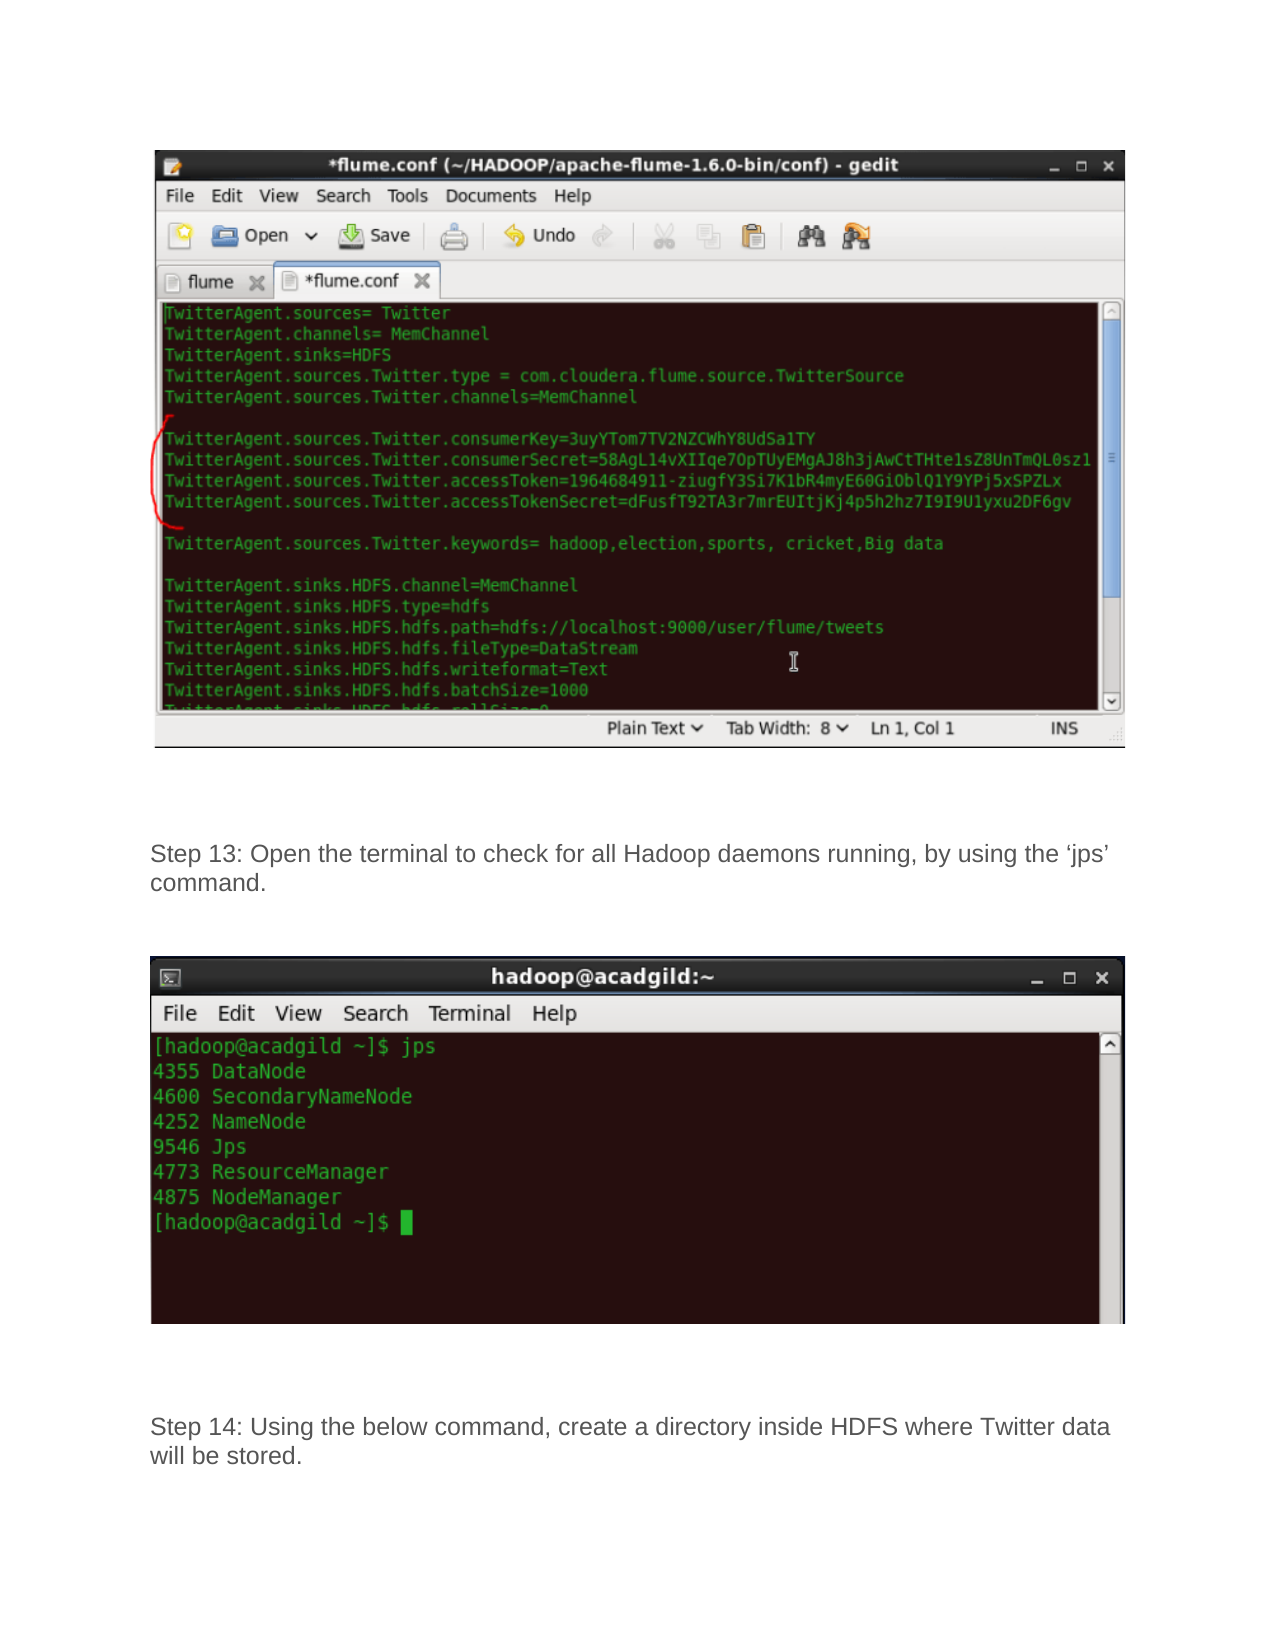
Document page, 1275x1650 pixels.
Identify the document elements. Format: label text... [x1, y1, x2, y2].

picture [150, 150, 1125, 748]
text Step 14: Using the below command, create a directory inside HDFS where Twitter data will be stored. [150, 1412, 1125, 1469]
picture [150, 956, 1125, 1324]
text Step 13: Open the terminal to check for all Hadoop daemons running, by using the ‘jps’ command. [150, 839, 1125, 897]
